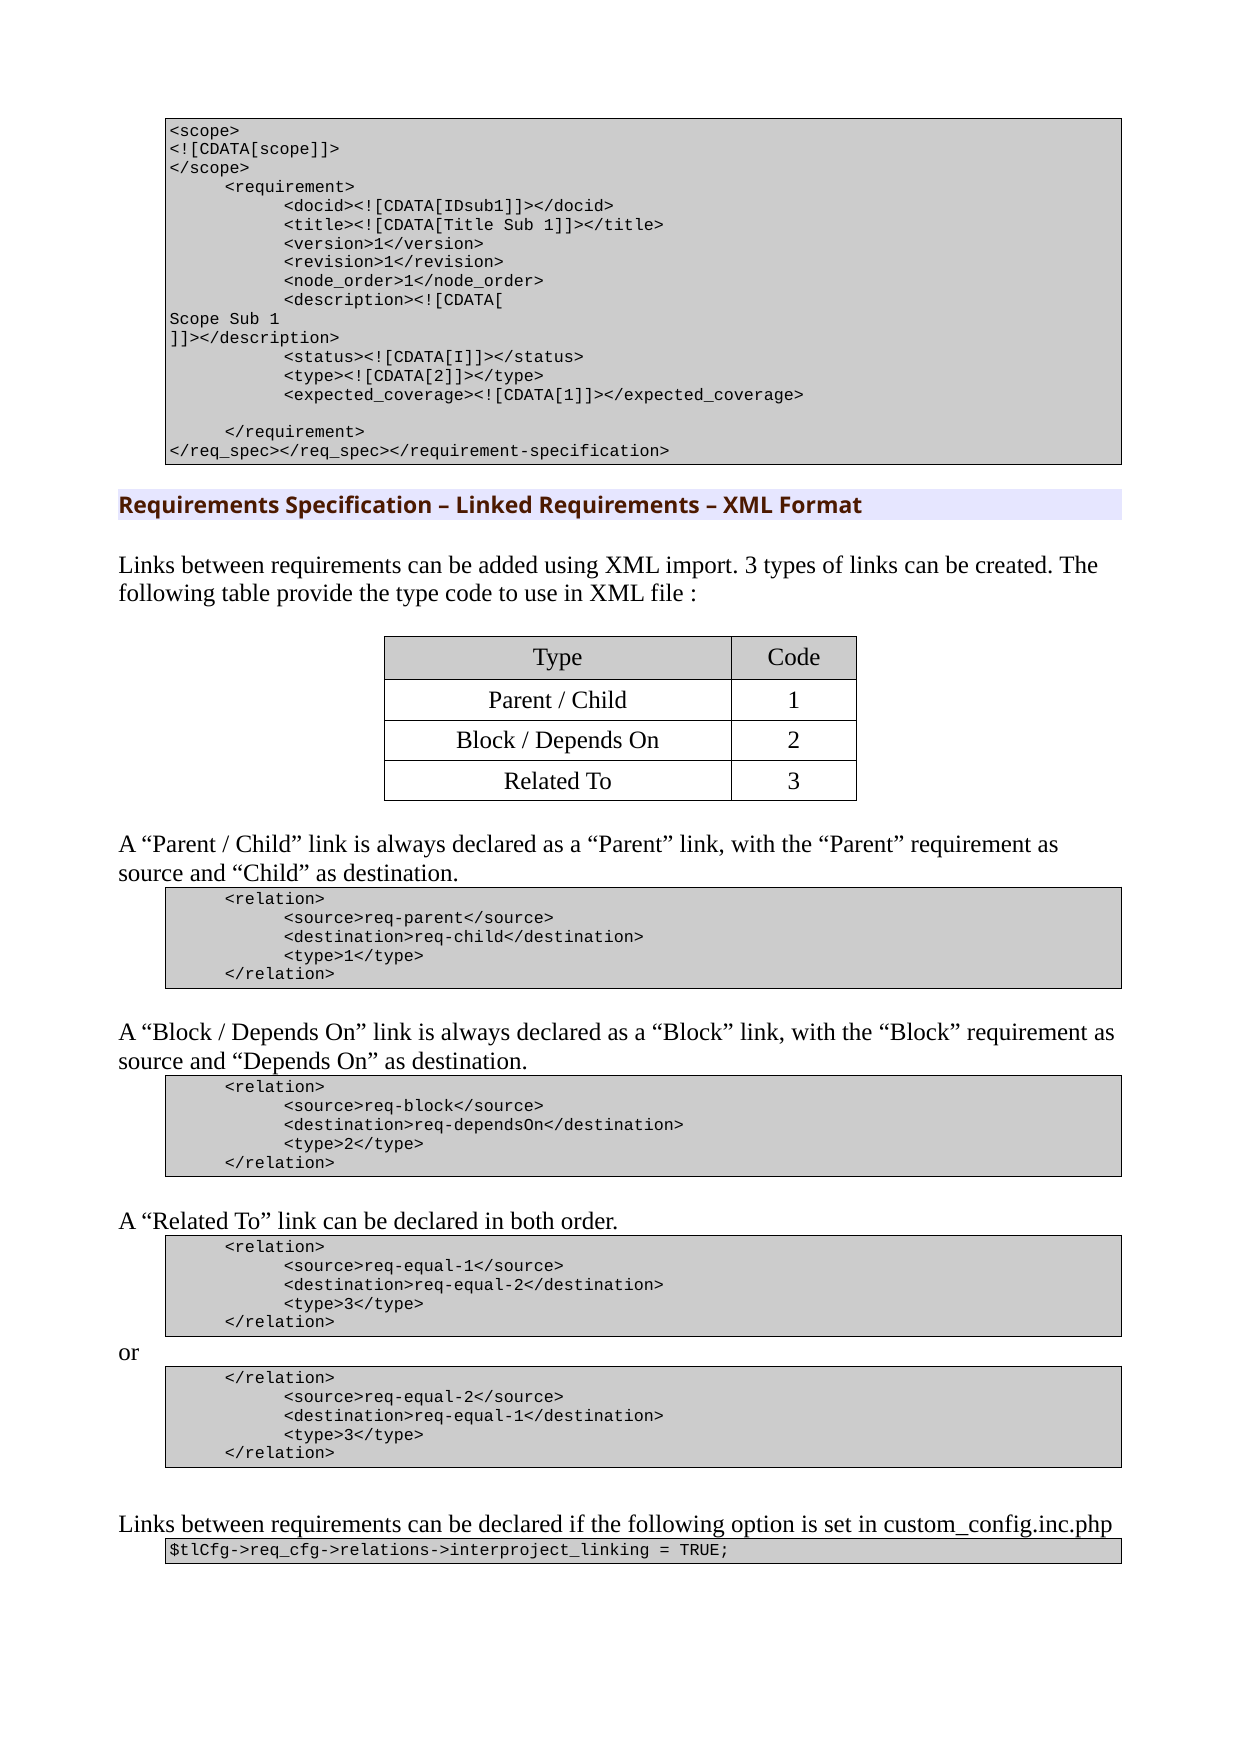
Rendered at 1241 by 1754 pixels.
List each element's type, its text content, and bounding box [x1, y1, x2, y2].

table_header Code [732, 637, 856, 679]
text A “Parent / Child” link is always declared as a “Parent” link, with the “Parent” requirement as source and “Child” as destination. [118, 829, 1122, 887]
text Links between requirements can be added using XML import. 3 types of links can be created. The following table provide the type code to use in XML file : [118, 550, 1122, 607]
text Links between requirements can be declared if the following option is set in custom_config.inc.php [118, 1509, 1122, 1538]
text <type>3</type> [166, 1422, 1121, 1441]
text <destination>req-equal-2</destination> [166, 1272, 1121, 1291]
text A “Related To” link can be declared in both order. [118, 1206, 1122, 1235]
text </relation> [166, 1367, 1121, 1384]
text A “Block / Depends On” link is always declared as a “Block” link, with the “Block” requirement as source and “Depends On” as destination. [118, 1017, 1122, 1075]
subtitle Requirements Specification – Linked Requirements – XML Format [118, 489, 1122, 520]
text </relation> [166, 1310, 1121, 1336]
text <destination>req-child</destination> [166, 924, 1121, 943]
table_cell 2 [732, 721, 856, 760]
text <source>req-parent</source> [166, 905, 1121, 924]
text </relation> [166, 962, 1121, 988]
text <destination>req-dependsOn</destination> [166, 1113, 1121, 1132]
text <destination>req-equal-1</destination> [166, 1403, 1121, 1422]
text <type>3</type> [166, 1291, 1121, 1310]
text <source>req-block</source> [166, 1094, 1121, 1113]
table_cell 1 [732, 680, 856, 719]
text <scope> <![CDATA[scope]]> </scope> <requirement> <docid><![CDATA[IDsub1]]></docid> <title><![CDATA[Title Sub 1]]></title> <version>1</version> <revision>1</revision> <node_order>1</node_order> <description><![CDATA[ Scope Sub 1 ]]></description> <status><![CDATA[I]]></status> <type><![CDATA[2]]></type> <expected_coverage><![CDATA[1]]></expected_coverage> </requirement> </req_spec></req_spec></requirement-specification> [166, 119, 1121, 464]
text <source>req-equal-2</source> [166, 1384, 1121, 1403]
table_cell Block / Depends On [385, 721, 731, 760]
table_header Type [385, 637, 731, 679]
table_cell Related To [385, 761, 731, 800]
table_cell Parent / Child [385, 680, 731, 719]
text $tlCfg->req_cfg->relations->interproject_linking = TRUE; [166, 1539, 1121, 1563]
text <relation> [166, 1236, 1121, 1253]
text <type>2</type> [166, 1132, 1121, 1150]
text <relation> [166, 888, 1121, 905]
text <type>1</type> [166, 943, 1121, 962]
text <source>req-equal-1</source> [166, 1253, 1121, 1272]
text <relation> [166, 1076, 1121, 1094]
text </relation> [166, 1150, 1121, 1176]
table_cell 3 [732, 761, 856, 800]
text or [118, 1337, 1122, 1366]
text </relation> [166, 1441, 1121, 1467]
